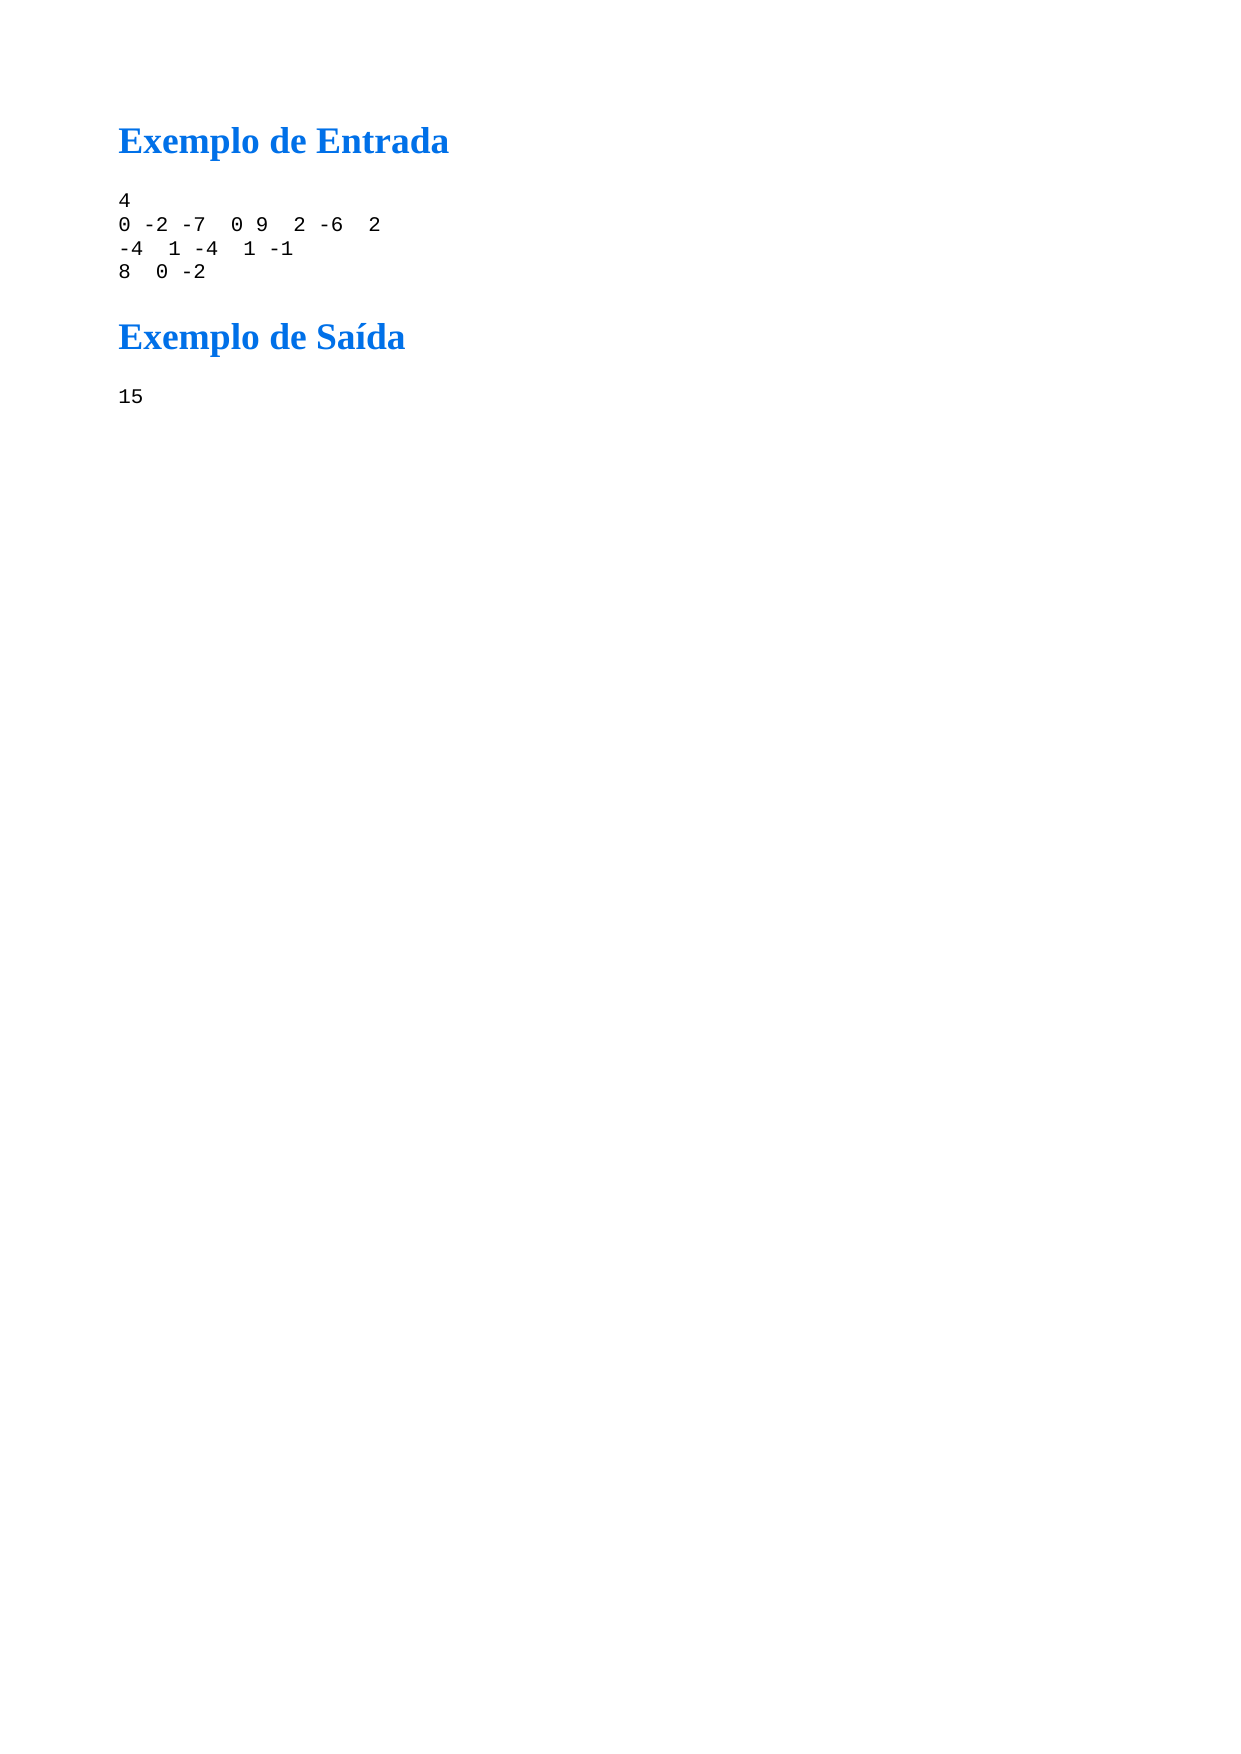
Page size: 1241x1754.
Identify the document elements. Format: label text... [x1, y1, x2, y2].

text 4 [118, 190, 1122, 214]
text Exemplo de Entrada [118, 118, 1122, 161]
text 8 0 -2 [118, 261, 1122, 285]
text Exemplo de Saída [118, 314, 1122, 357]
text -4 1 -4 1 -1 [118, 238, 1122, 261]
text 0 -2 -7 0 9 2 -6 2 [118, 214, 1122, 238]
text 15 [118, 386, 1122, 410]
